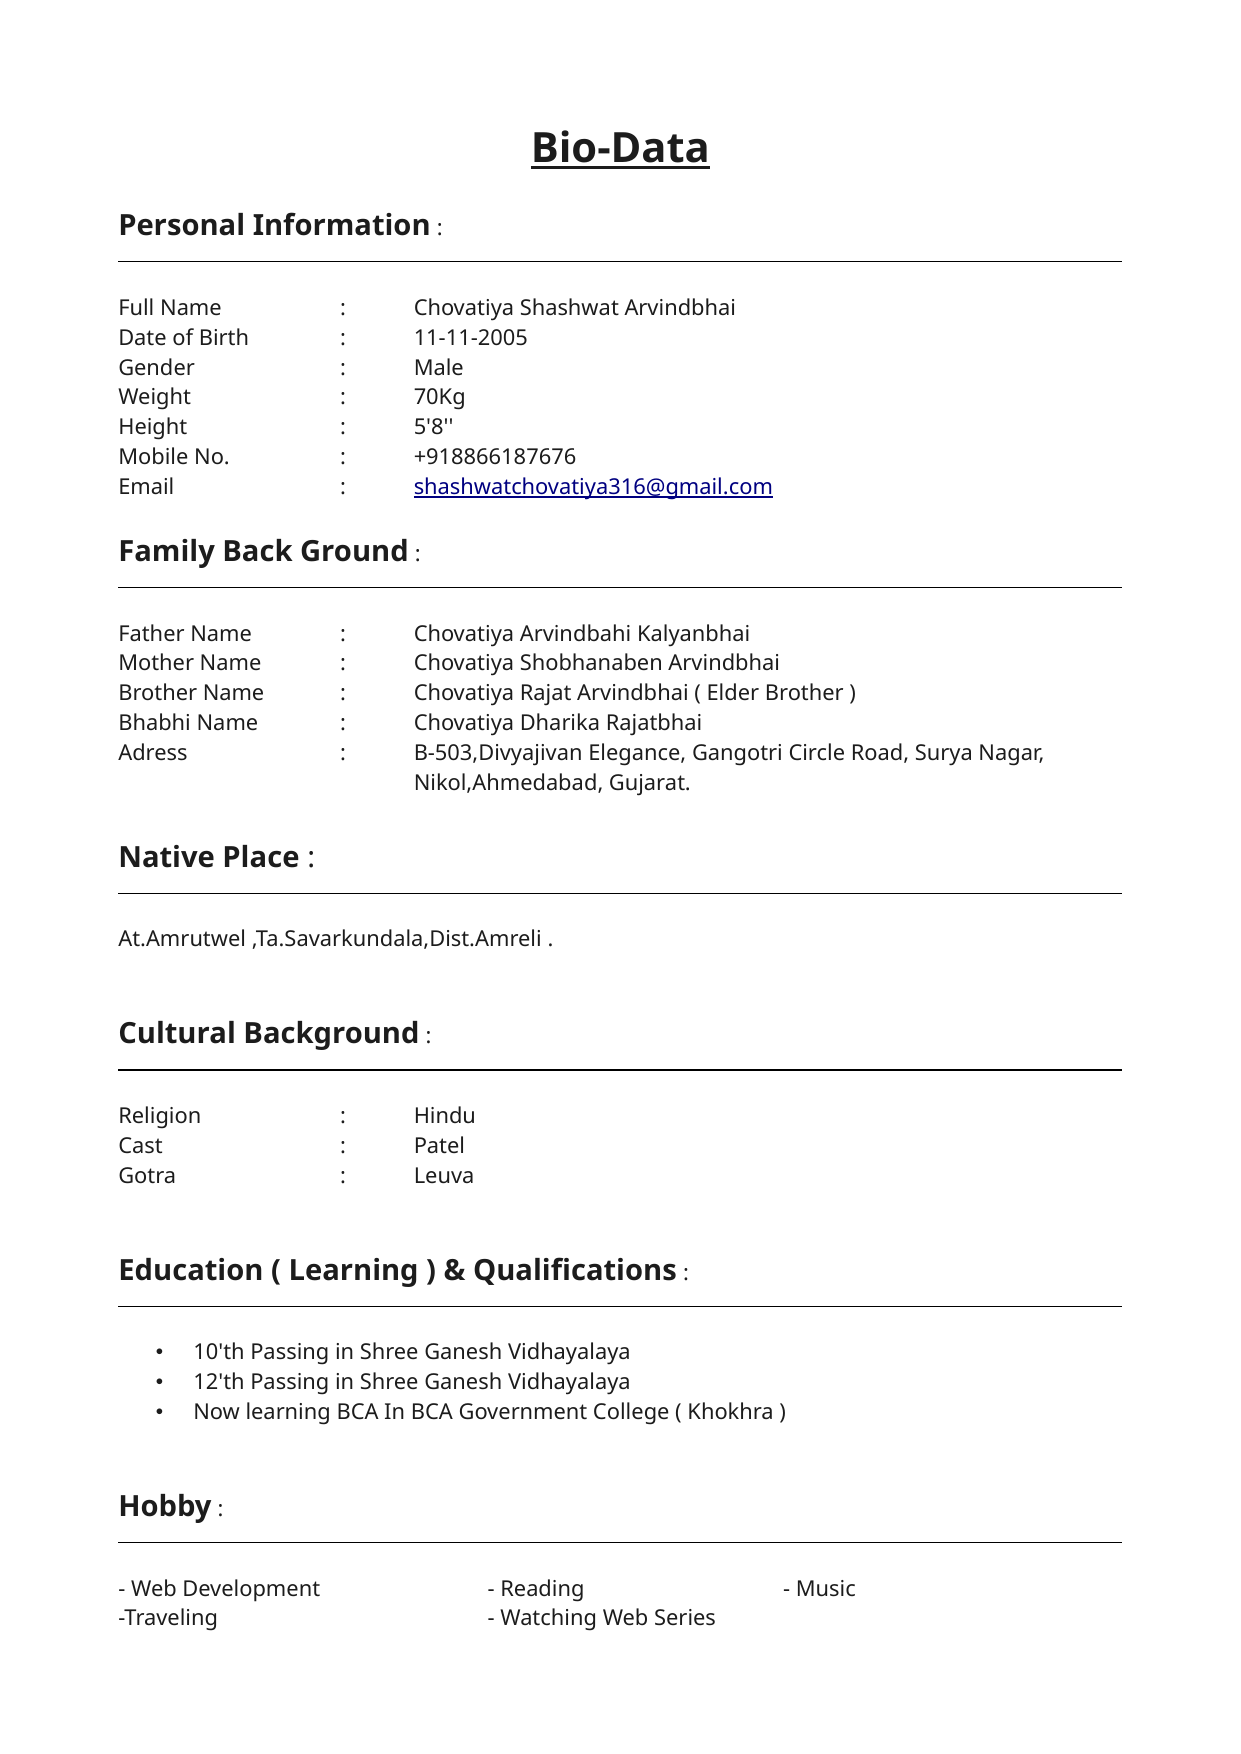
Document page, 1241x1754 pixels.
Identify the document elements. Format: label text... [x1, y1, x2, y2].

text Weight : 70Kg [118, 381, 1122, 411]
text Bio-Data [118, 118, 1122, 175]
text Brother Name : Chovatiya Rajat Arvindbhai ( Elder Brother ) [118, 677, 1122, 707]
text Native Place : [118, 836, 1122, 876]
list 12'th Passing in Shree Ganesh Vidhayalaya [156, 1366, 1122, 1396]
text Mother Name : Chovatiya Shobhanaben Arvindbhai [118, 647, 1122, 677]
list Now learning BCA In BCA Government College ( Khokhra ) [156, 1396, 1122, 1426]
text Cultural Background : [118, 1013, 1122, 1052]
text Adress : B-503,Divyajivan Elegance, Gangotri Circle Road, Surya Nagar, Nikol,Ahmedabad, Gujarat. [118, 737, 1122, 796]
text Full Name : Chovatiya Shashwat Arvindbhai [118, 292, 1122, 322]
text Date of Birth : 11-11-2005 [118, 322, 1122, 352]
text Religion : Hindu [118, 1100, 1122, 1130]
text - Web Development - Reading - Music [118, 1572, 1122, 1602]
text Email : shashwatchovatiya316@gmail.com [118, 471, 1122, 501]
text Bhabhi Name : Chovatiya Dharika Rajatbhai [118, 707, 1122, 737]
text Cast : Patel [118, 1130, 1122, 1159]
text Family Back Ground : [118, 530, 1122, 570]
text Mobile No. : +918866187676 [118, 441, 1122, 471]
list 10'th Passing in Shree Ganesh Vidhayalaya [156, 1336, 1122, 1366]
text Gotra : Leuva [118, 1159, 1122, 1189]
text Personal Information : [118, 205, 1122, 244]
text Gender : Male [118, 352, 1122, 381]
text Father Name : Chovatiya Arvindbahi Kalyanbhai [118, 618, 1122, 647]
text Height : 5'8'' [118, 411, 1122, 441]
text At.Amrutwel ,Ta.Savarkundala,Dist.Amreli . [118, 923, 1122, 953]
text Hobby : [118, 1485, 1122, 1525]
text Education ( Learning ) & Qualifications : [118, 1249, 1122, 1289]
text -Traveling - Watching Web Series [118, 1602, 1122, 1632]
